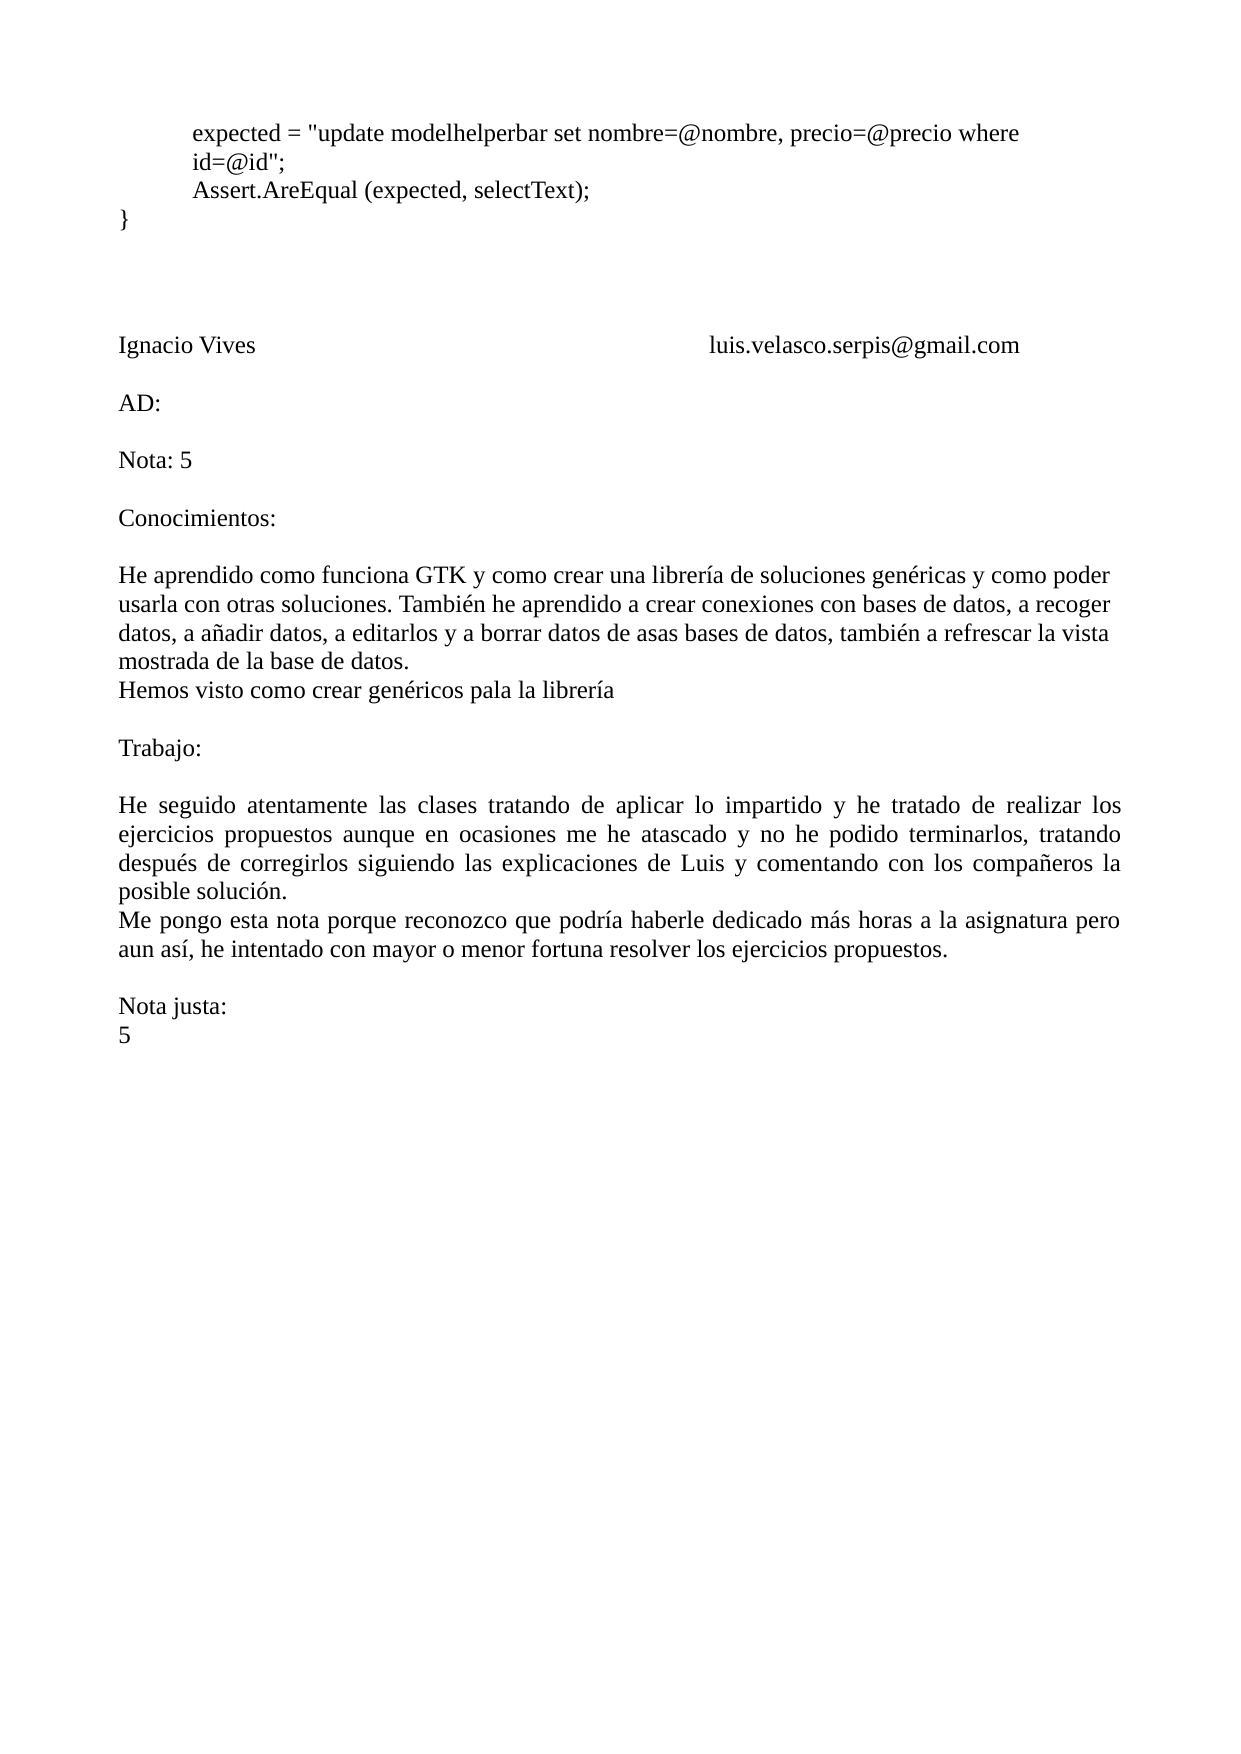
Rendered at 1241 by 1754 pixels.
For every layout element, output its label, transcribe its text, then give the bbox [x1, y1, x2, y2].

text Nota: 5 [118, 445, 1122, 474]
text He aprendido como funciona GTK y como crear una librería de soluciones genéricas y como poder [118, 560, 1122, 589]
text usarla con otras soluciones. También he aprendido a crear conexiones con bases de datos, a recoger [118, 589, 1122, 618]
text He seguido atentamente las clases tratando de aplicar lo impartido y he tratado de realizar los ejercicios propuestos aunque en ocasiones me he atascado y no he podido terminarlos, tratando después de corregirlos siguiendo las explicaciones de Luis y comentando con los compañeros la posible solución. [118, 790, 1122, 905]
text Me pongo esta nota porque reconozco que podría haberle dedicado más horas a la asignatura pero aun así, he intentado con mayor o menor fortuna resolver los ejercicios propuestos. [118, 905, 1122, 963]
text Ignacio Vives luis.velasco.serpis@gmail.com [118, 330, 1122, 359]
text Nota justa: [118, 991, 1122, 1020]
text Hemos visto como crear genéricos pala la librería [118, 675, 1122, 704]
text datos, a añadir datos, a editarlos y a borrar datos de asas bases de datos, también a refrescar la vista [118, 618, 1122, 646]
text } [118, 204, 1122, 233]
text expected = "update modelhelperbar set nombre=@nombre, precio=@precio where id=@id"; [118, 118, 1122, 176]
text AD: [118, 388, 1122, 416]
text Assert.AreEqual (expected, selectText); [118, 176, 1122, 204]
text mostrada de la base de datos. [118, 646, 1122, 675]
text Conocimientos: [118, 503, 1122, 531]
text Trabajo: [118, 733, 1122, 761]
text 5 [118, 1020, 1122, 1049]
